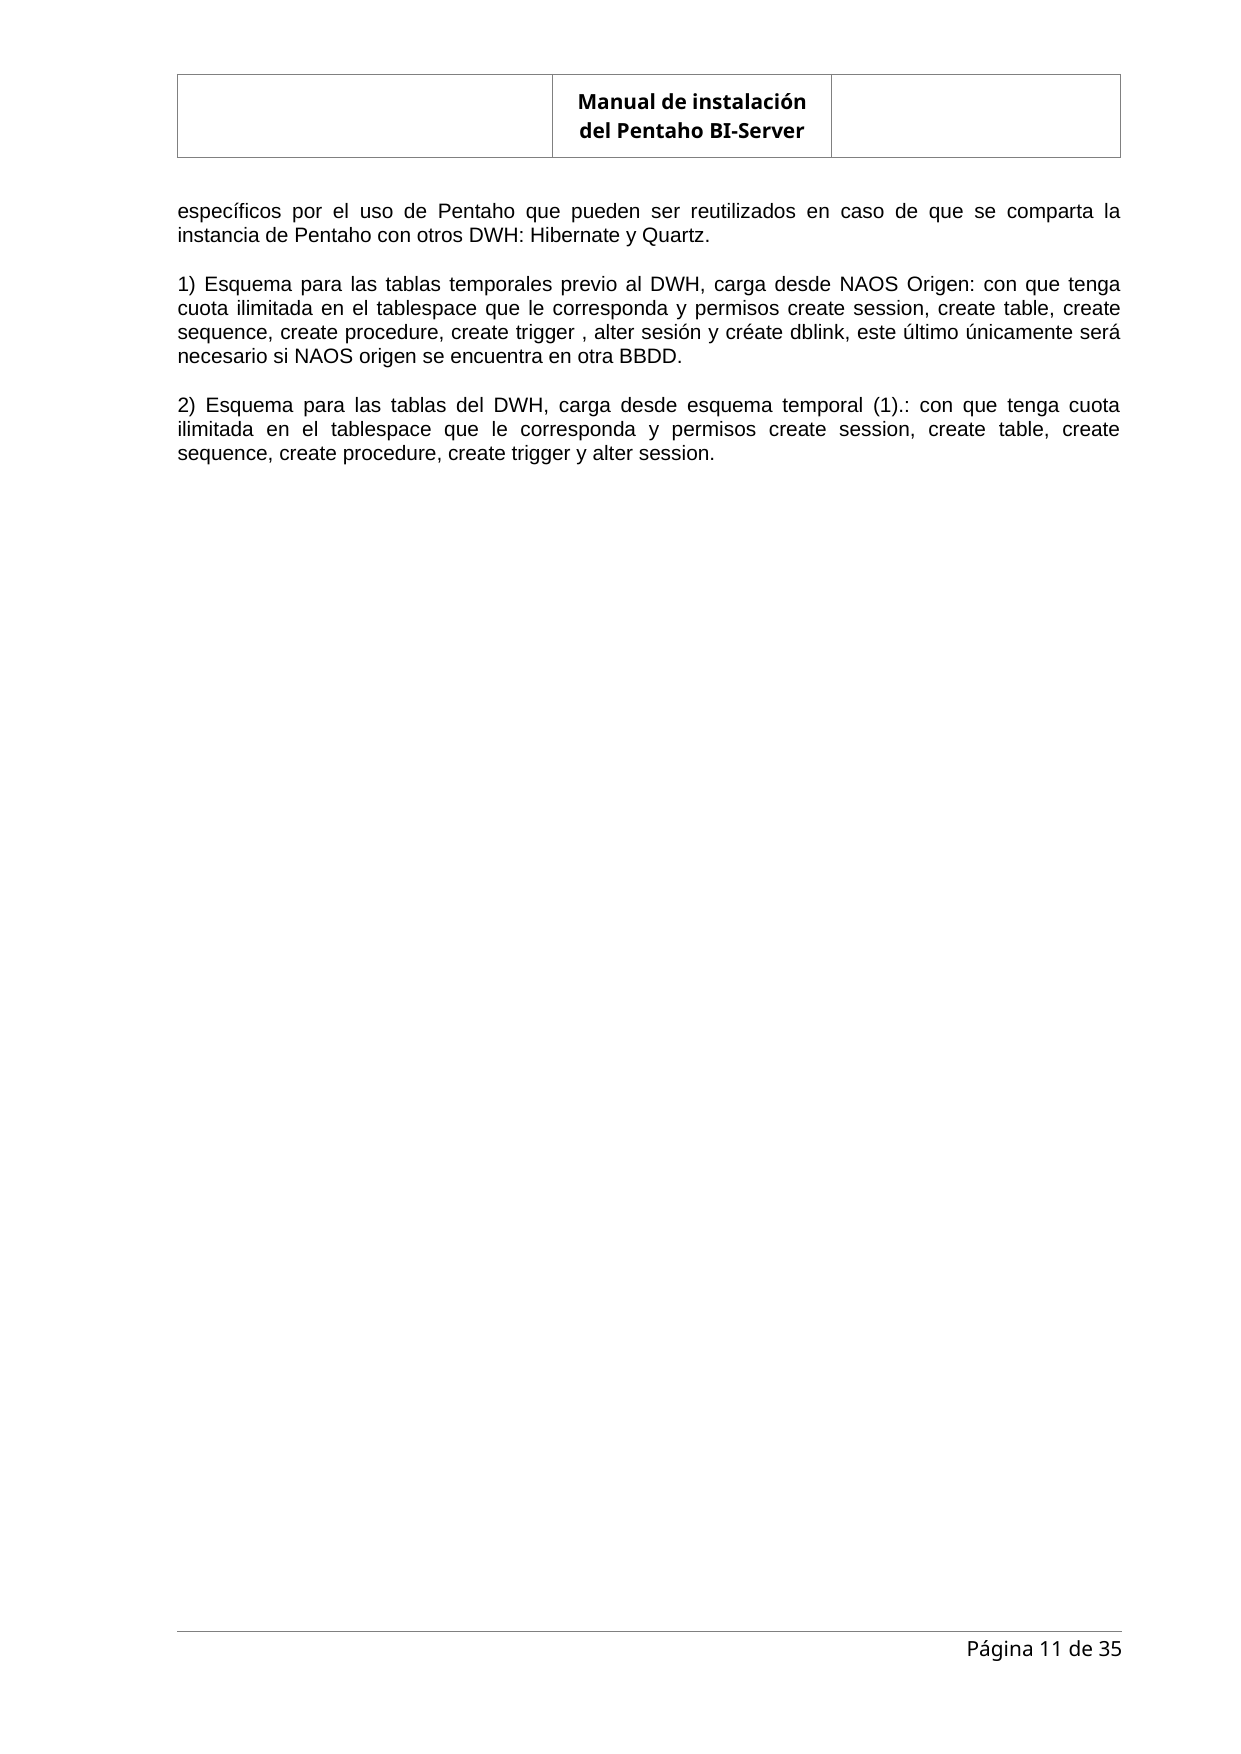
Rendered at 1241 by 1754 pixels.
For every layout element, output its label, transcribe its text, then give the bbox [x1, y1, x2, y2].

text 1) Esquema para las tablas temporales previo al DWH, carga desde NAOS Origen: con que tenga cuota ilimitada en el tablespace que le corresponda y permisos create session, create table, create sequence, create procedure, create trigger , alter sesión y créate dblink, este último únicamente será necesario si NAOS origen se encuentra en otra BBDD. [177, 272, 1122, 367]
text 2) Esquema para las tablas del DWH, carga desde esquema temporal (1).: con que tenga cuota ilimitada en el tablespace que le corresponda y permisos create session, create table, create sequence, create procedure, create trigger y alter session. [177, 392, 1122, 464]
